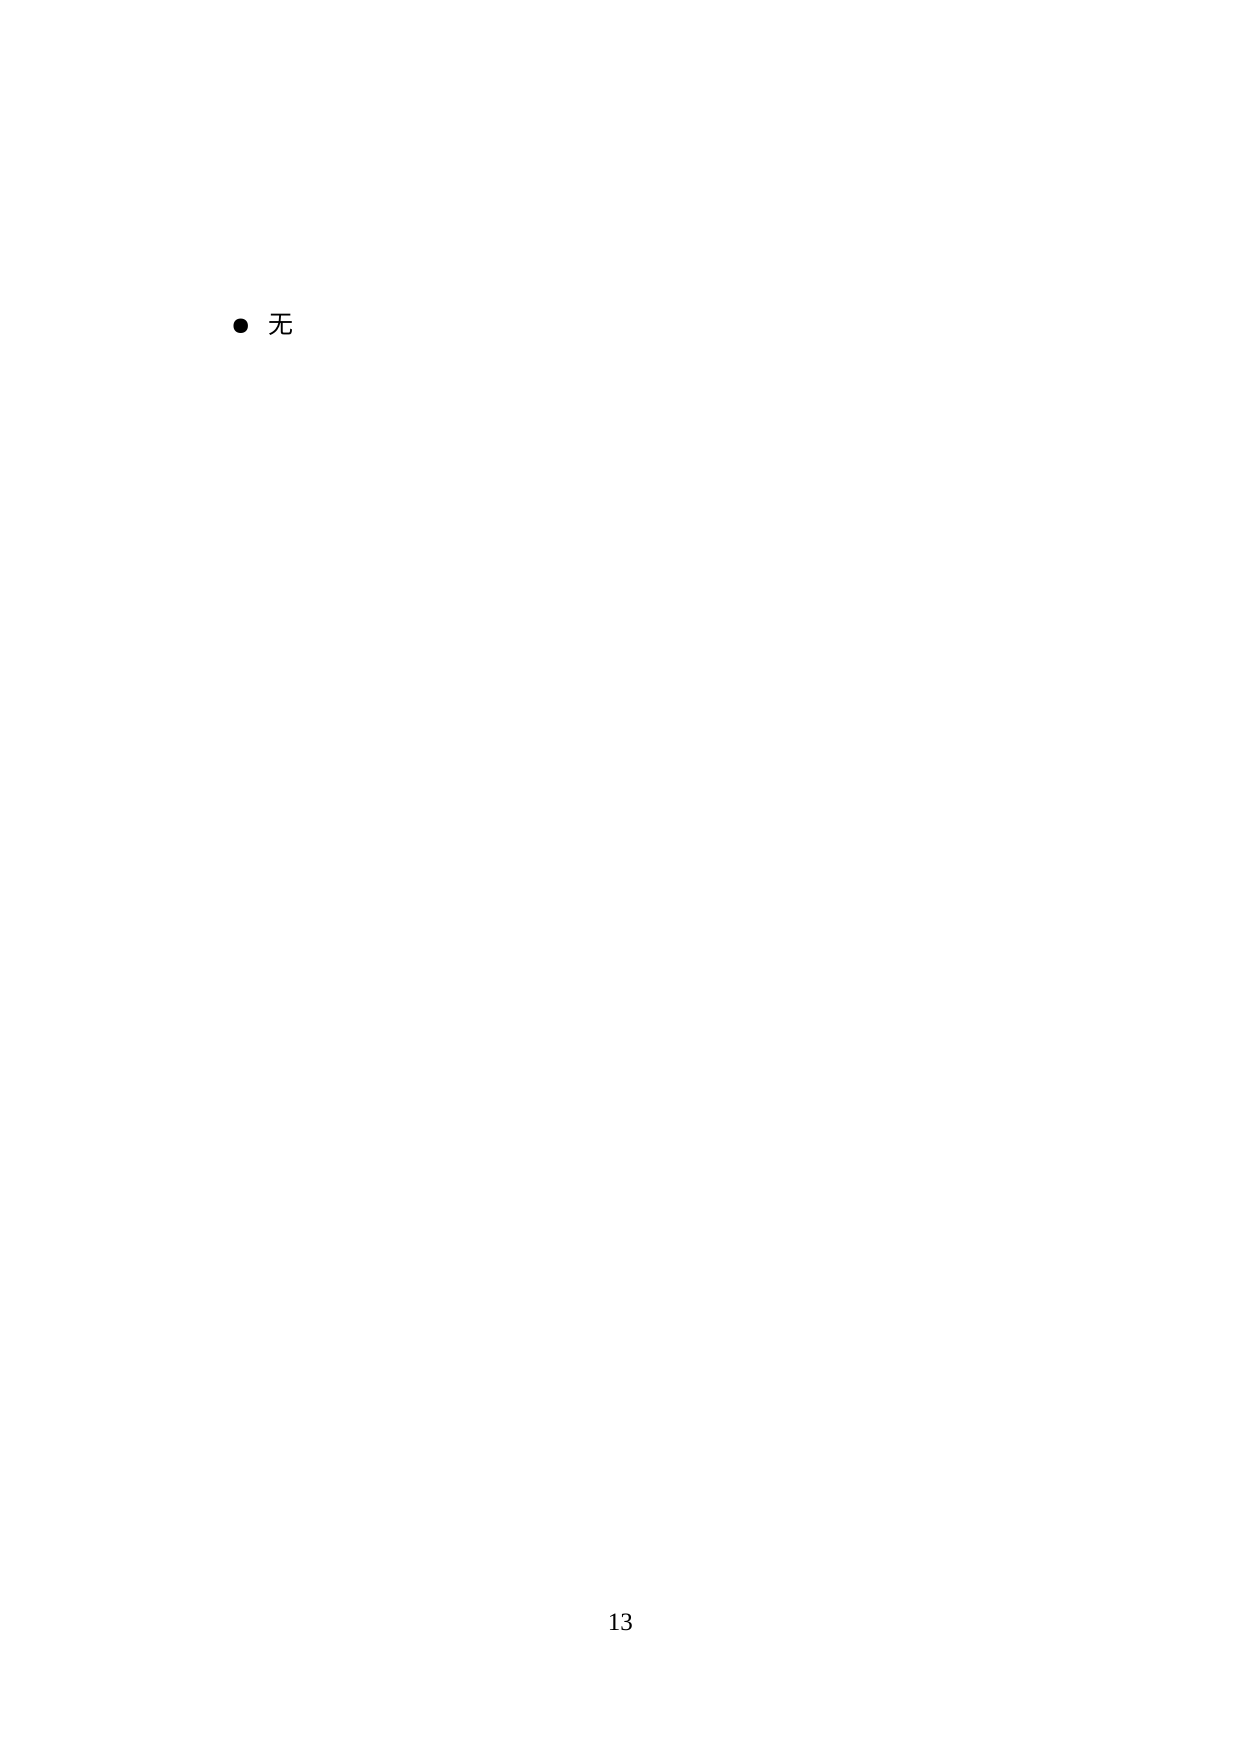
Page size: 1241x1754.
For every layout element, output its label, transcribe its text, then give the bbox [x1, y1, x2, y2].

list 无 [231, 281, 1122, 341]
